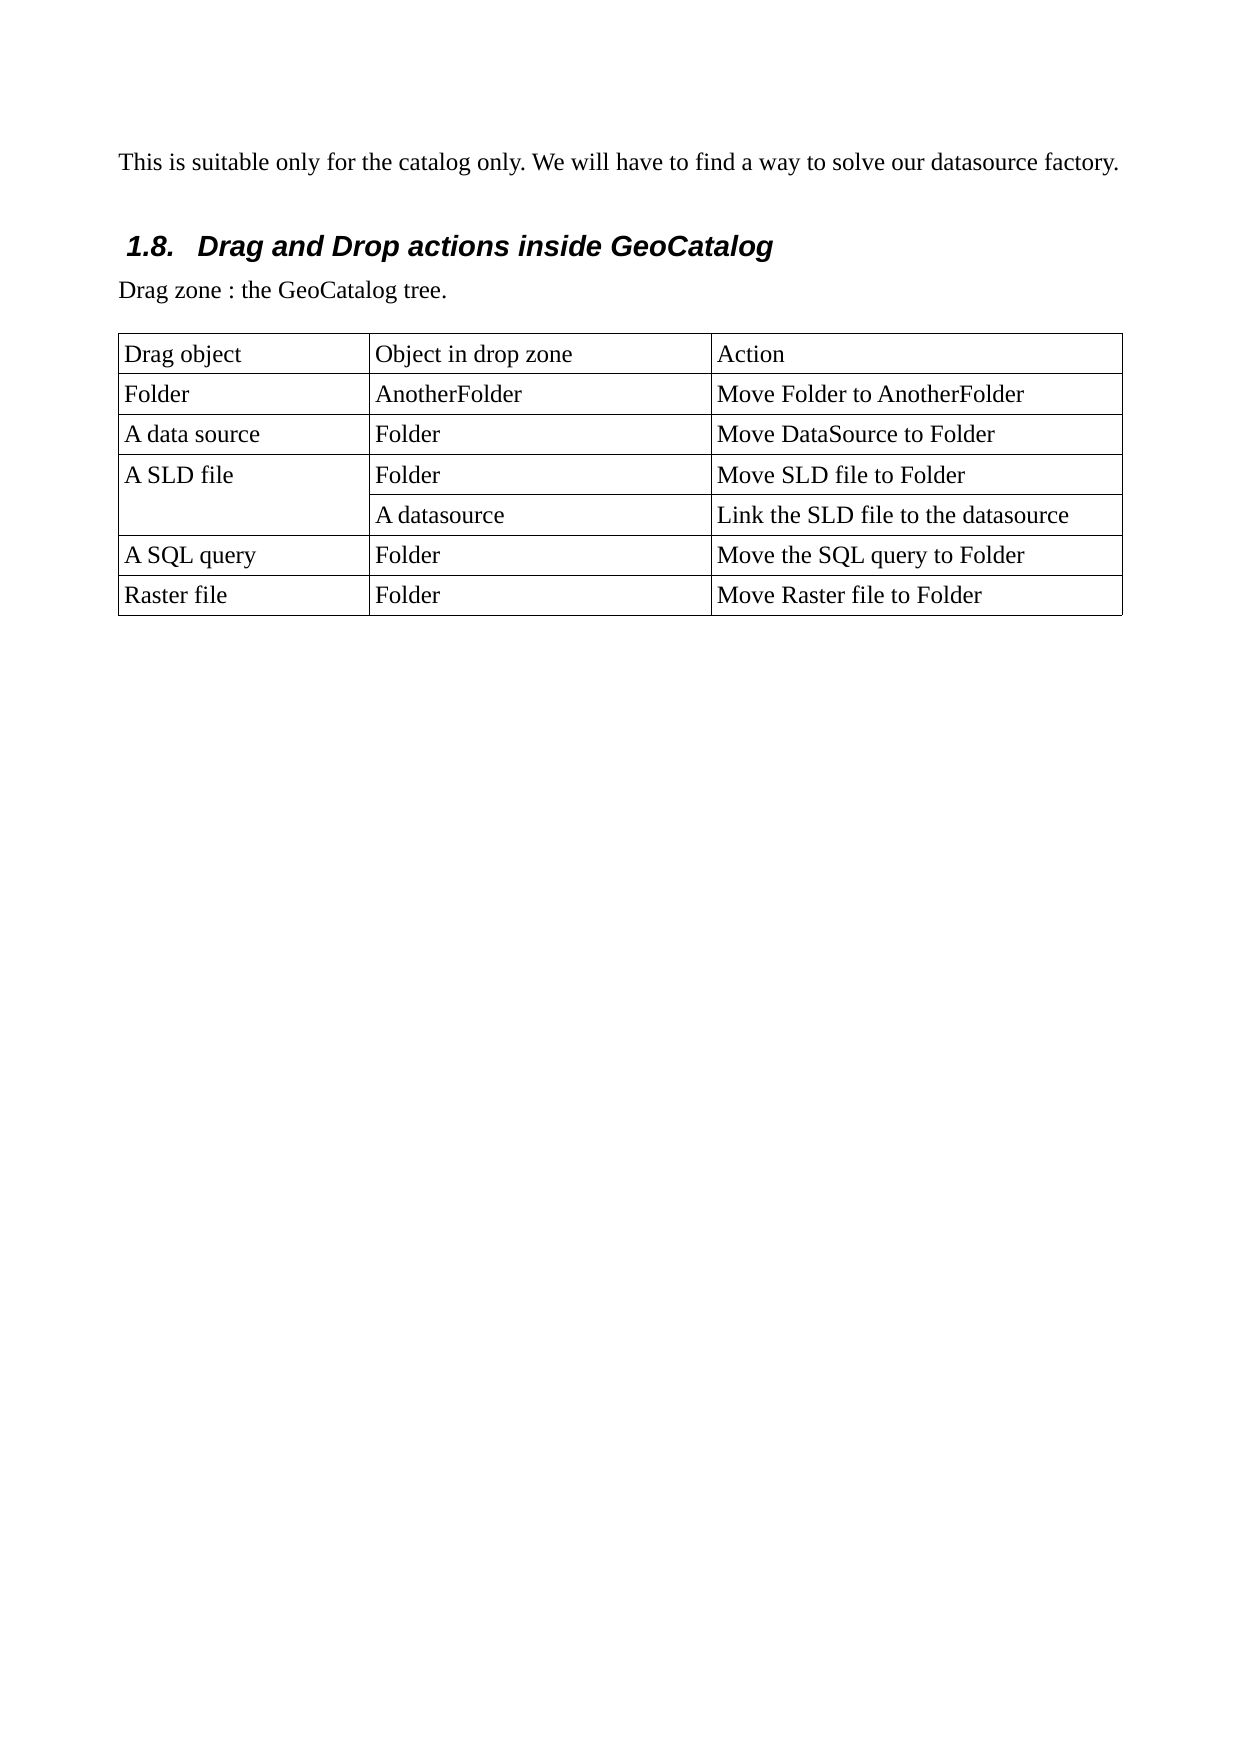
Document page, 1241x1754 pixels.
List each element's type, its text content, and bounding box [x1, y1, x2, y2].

table_header Move SLD file to Folder [712, 455, 1122, 494]
table_cell Folder [119, 374, 369, 413]
table_cell Move DataSource to Folder [712, 415, 1122, 454]
table_header Action [712, 334, 1122, 373]
table_cell Folder [370, 576, 711, 615]
table_cell Folder [370, 536, 711, 575]
text Drag zone : the GeoCatalog tree. [118, 275, 1122, 304]
table_header Folder [370, 455, 711, 494]
subtitle Drag and Drop actions inside GeoCatalog [118, 229, 1122, 263]
table_cell A SLD file [119, 455, 369, 534]
table_cell A data source [119, 415, 369, 454]
table_cell Link the SLD file to the datasource [712, 495, 1122, 534]
table_cell Raster file [119, 576, 369, 615]
table_cell Folder [370, 415, 711, 454]
table_cell Move Raster file to Folder [712, 576, 1122, 615]
table_cell AnotherFolder [370, 374, 711, 413]
table_cell Move the SQL query to Folder [712, 536, 1122, 575]
table_cell Move Folder to AnotherFolder [712, 374, 1122, 413]
text This is suitable only for the catalog only. We will have to find a way to solve our datasource factory. [118, 147, 1122, 176]
table_header Drag object [119, 334, 369, 373]
table_cell A SQL query [119, 536, 369, 575]
table_cell A datasource [370, 495, 711, 534]
table_header Object in drop zone [370, 334, 711, 373]
